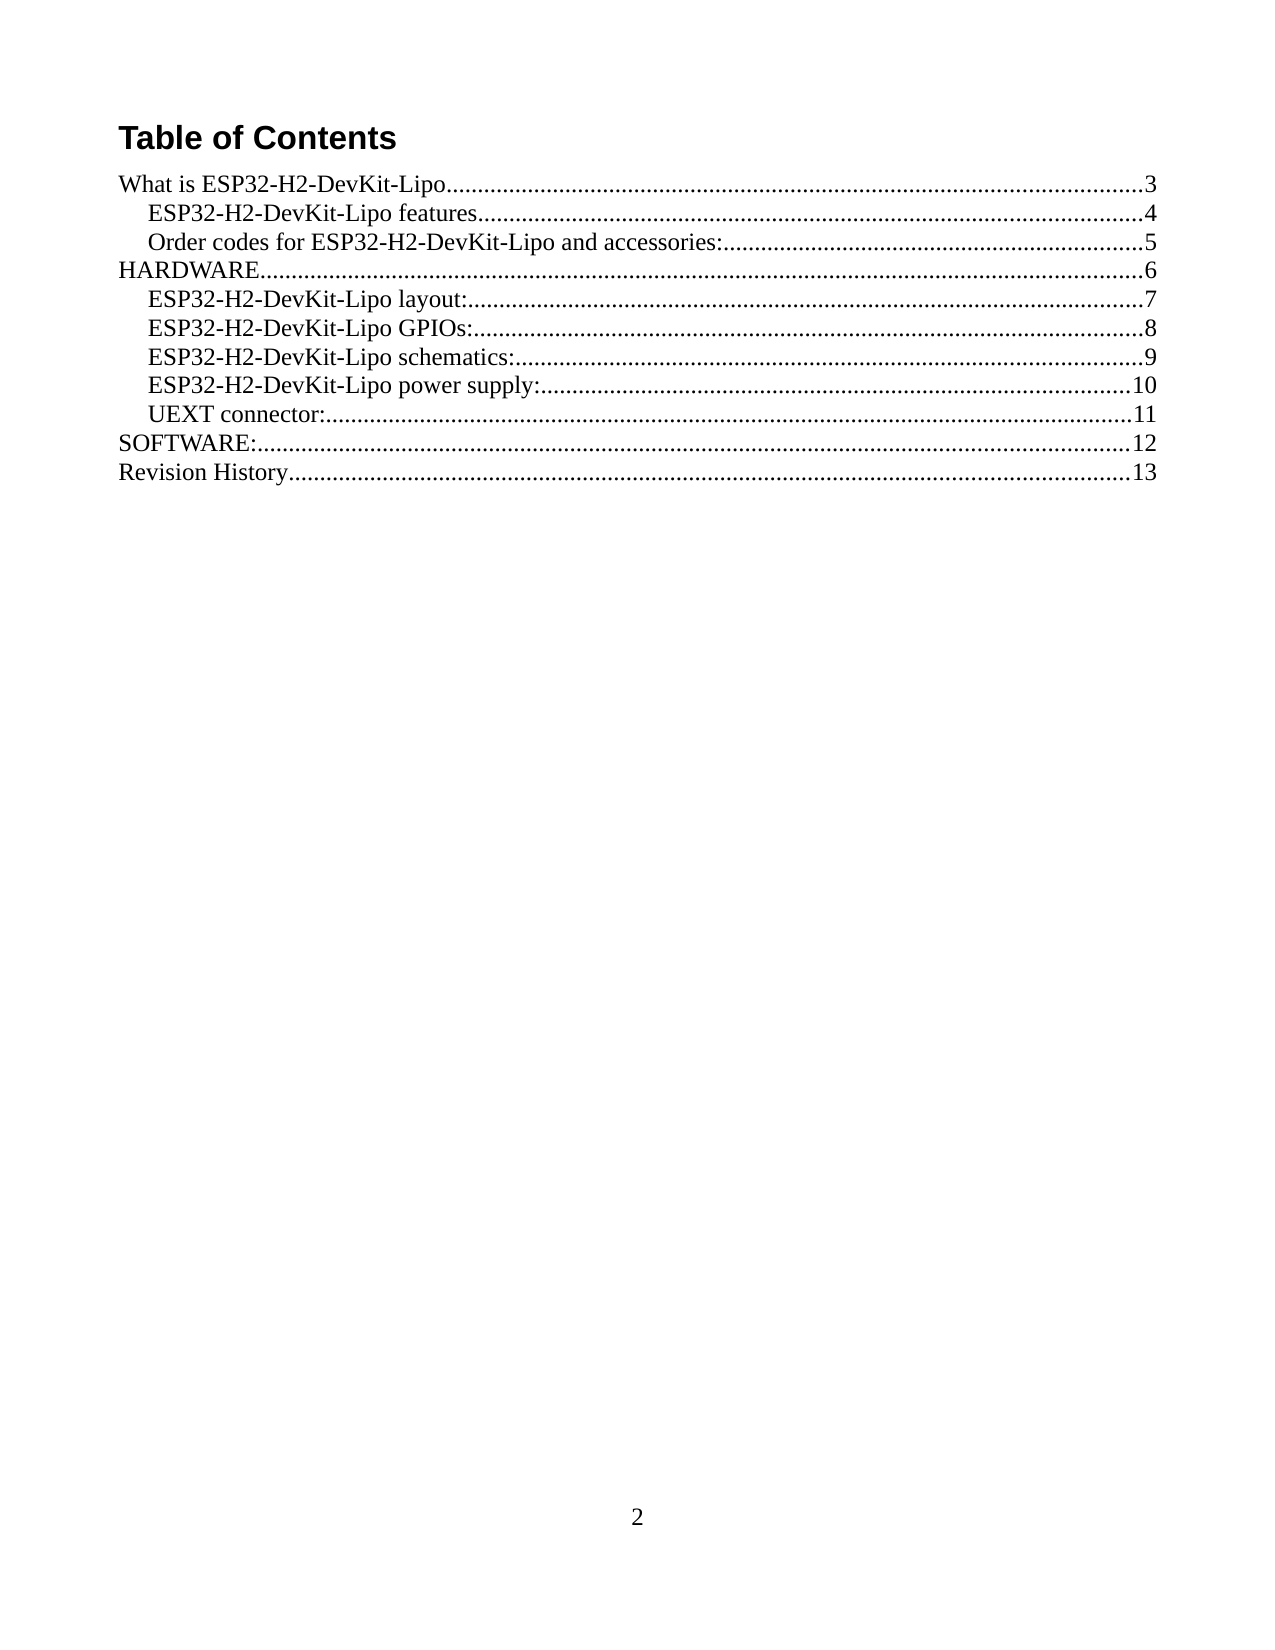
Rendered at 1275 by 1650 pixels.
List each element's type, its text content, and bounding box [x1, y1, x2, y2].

subtitle Table of Contents [118, 118, 1157, 157]
text ESP32-H2-DevKit-Lipo GPIOs: 8 [148, 313, 1157, 342]
text ESP32-H2-DevKit-Lipo features 4 [148, 198, 1157, 227]
text ESP32-H2-DevKit-Lipo layout: 7 [148, 284, 1157, 313]
text Revision History 13 [118, 457, 1157, 485]
text HARDWARE 6 [118, 255, 1157, 284]
text SOFTWARE: 12 [118, 428, 1157, 457]
text UEXT connector: 11 [148, 399, 1157, 428]
text Order codes for ESP32-H2-DevKit-Lipo and accessories: 5 [148, 227, 1157, 255]
text What is ESP32-H2-DevKit-Lipo 3 [118, 169, 1157, 198]
text ESP32-H2-DevKit-Lipo power supply: 10 [148, 370, 1157, 399]
text ESP32-H2-DevKit-Lipo schematics: 9 [148, 342, 1157, 370]
